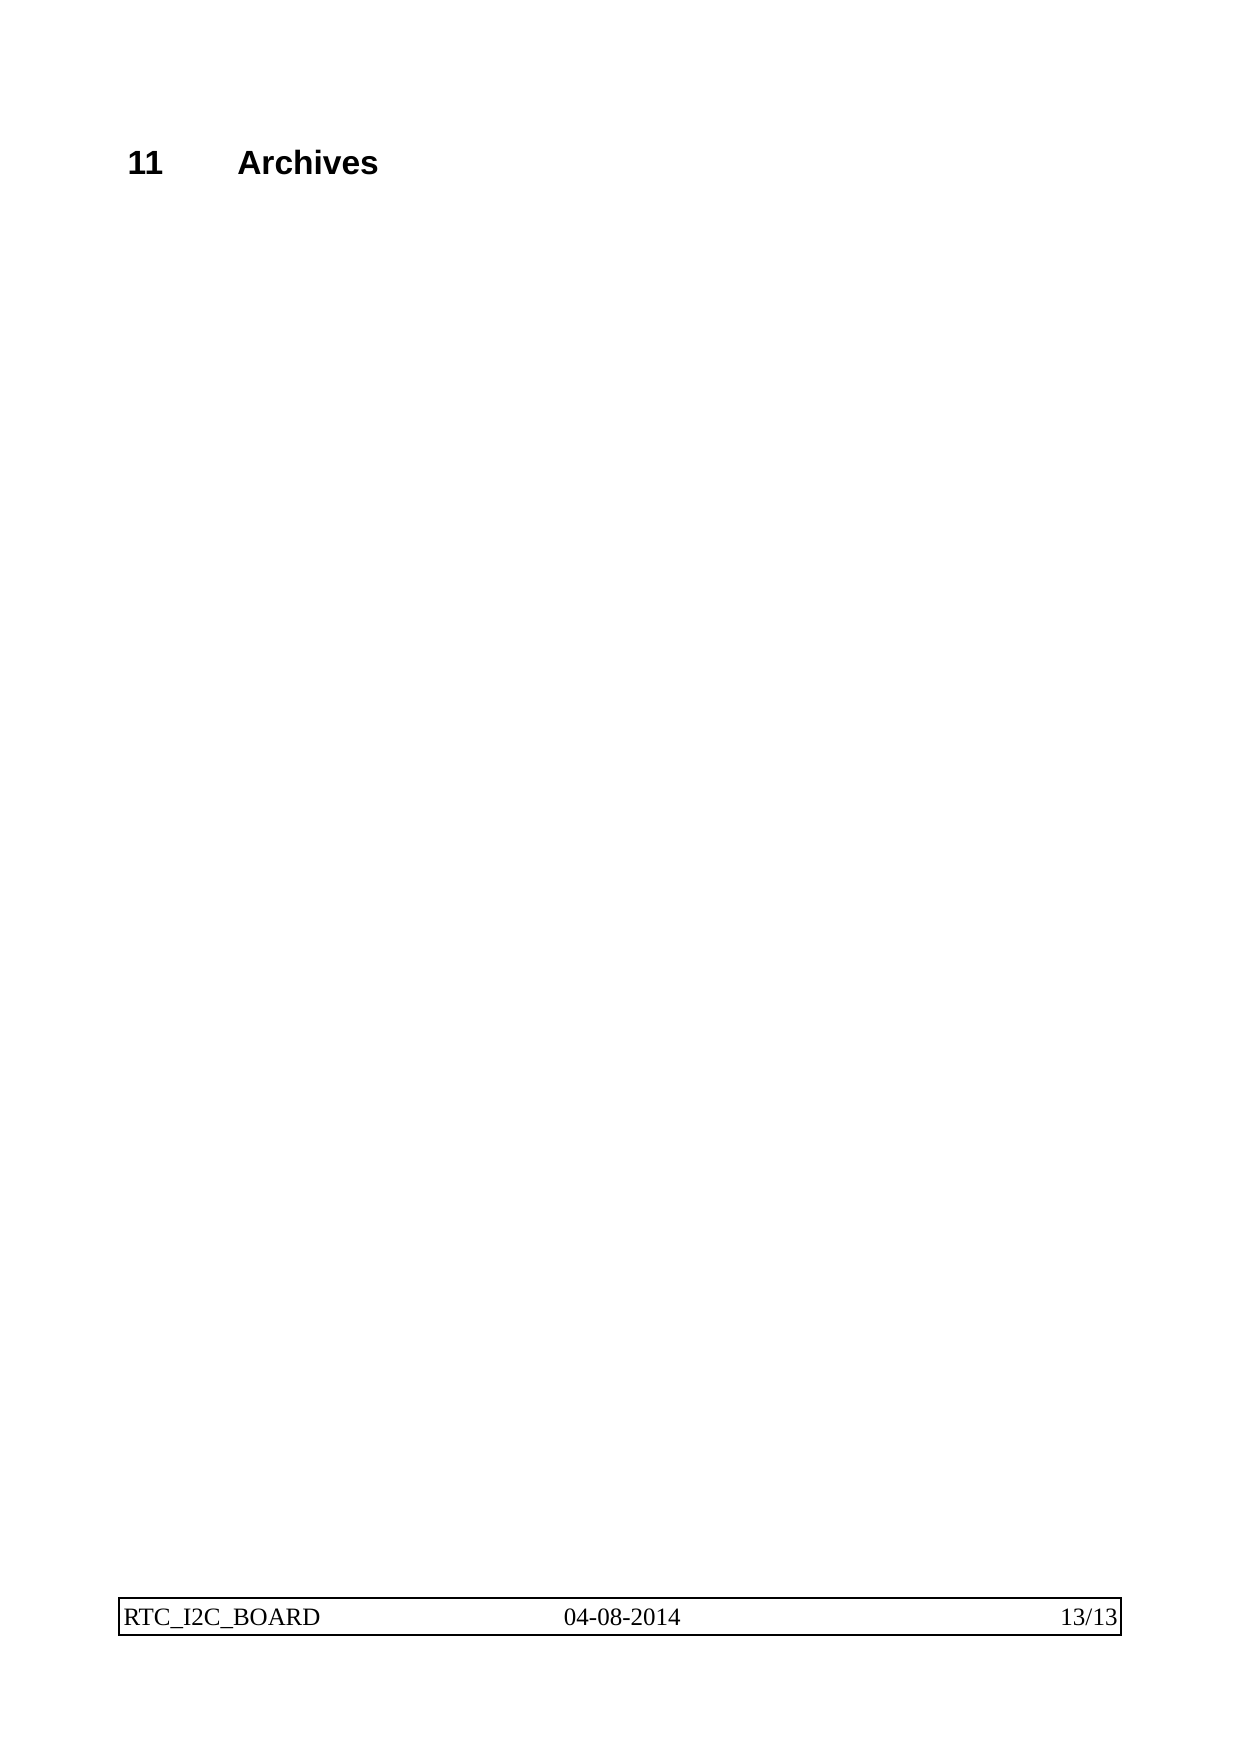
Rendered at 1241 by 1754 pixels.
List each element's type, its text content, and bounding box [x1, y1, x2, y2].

subtitle Archives [118, 143, 1122, 182]
